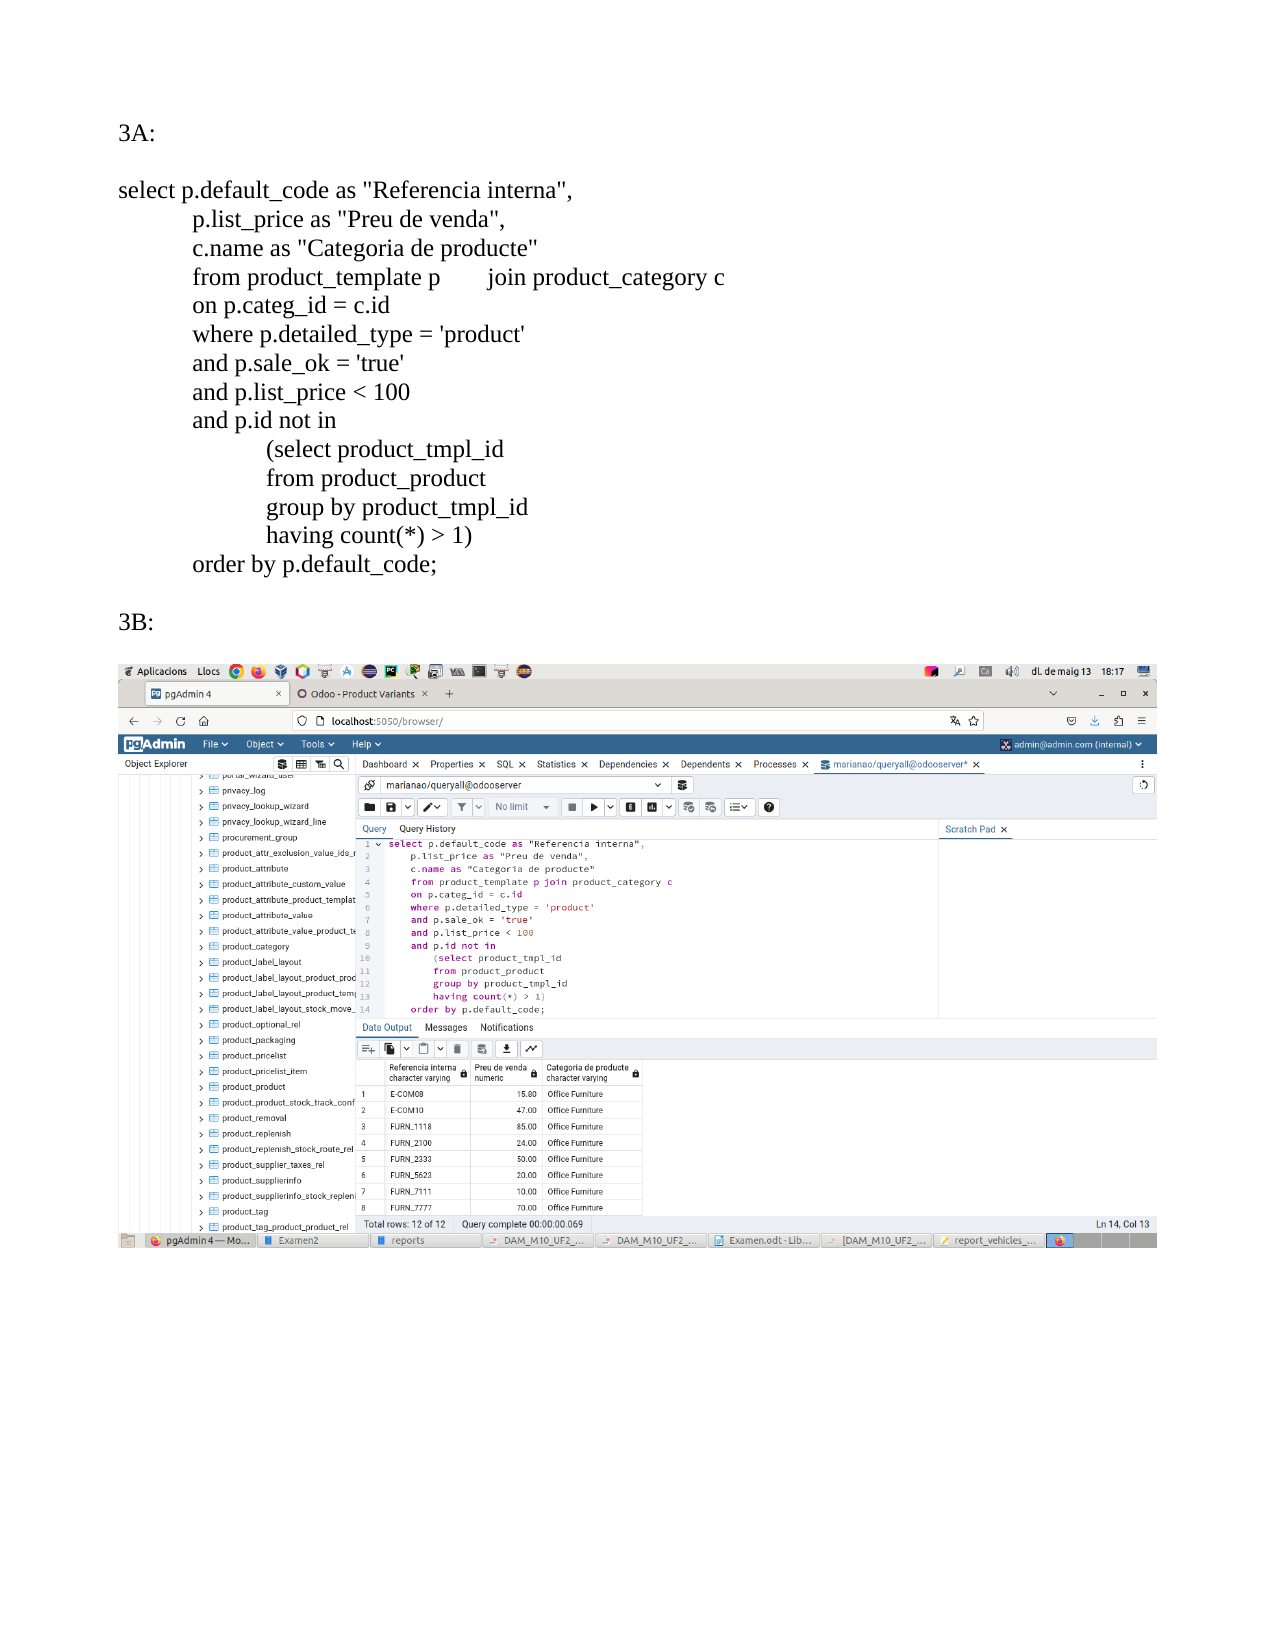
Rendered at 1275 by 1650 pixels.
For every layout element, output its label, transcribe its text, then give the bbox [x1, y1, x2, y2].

text and p.sale_ok = 'true' [118, 348, 1157, 377]
text from product_template p join product_category c [118, 262, 1157, 291]
text on p.categ_id = c.id [118, 291, 1157, 319]
picture [118, 664, 1157, 1248]
text order by p.default_code; [118, 549, 1157, 578]
text where p.detailed_type = 'product' [118, 319, 1157, 348]
text from product_product [118, 463, 1157, 492]
text and p.list_price < 100 [118, 377, 1157, 406]
text having count(*) > 1) [118, 521, 1157, 549]
text 3A: [118, 118, 1157, 147]
text select p.default_code as "Referencia interna", [118, 176, 1157, 204]
text and p.id not in [118, 406, 1157, 434]
text c.name as "Categoria de producte" [118, 233, 1157, 262]
text (select product_tmpl_id [118, 434, 1157, 463]
text group by product_tmpl_id [118, 492, 1157, 521]
text p.list_price as "Preu de venda", [118, 204, 1157, 233]
text 3B: [118, 607, 1157, 636]
